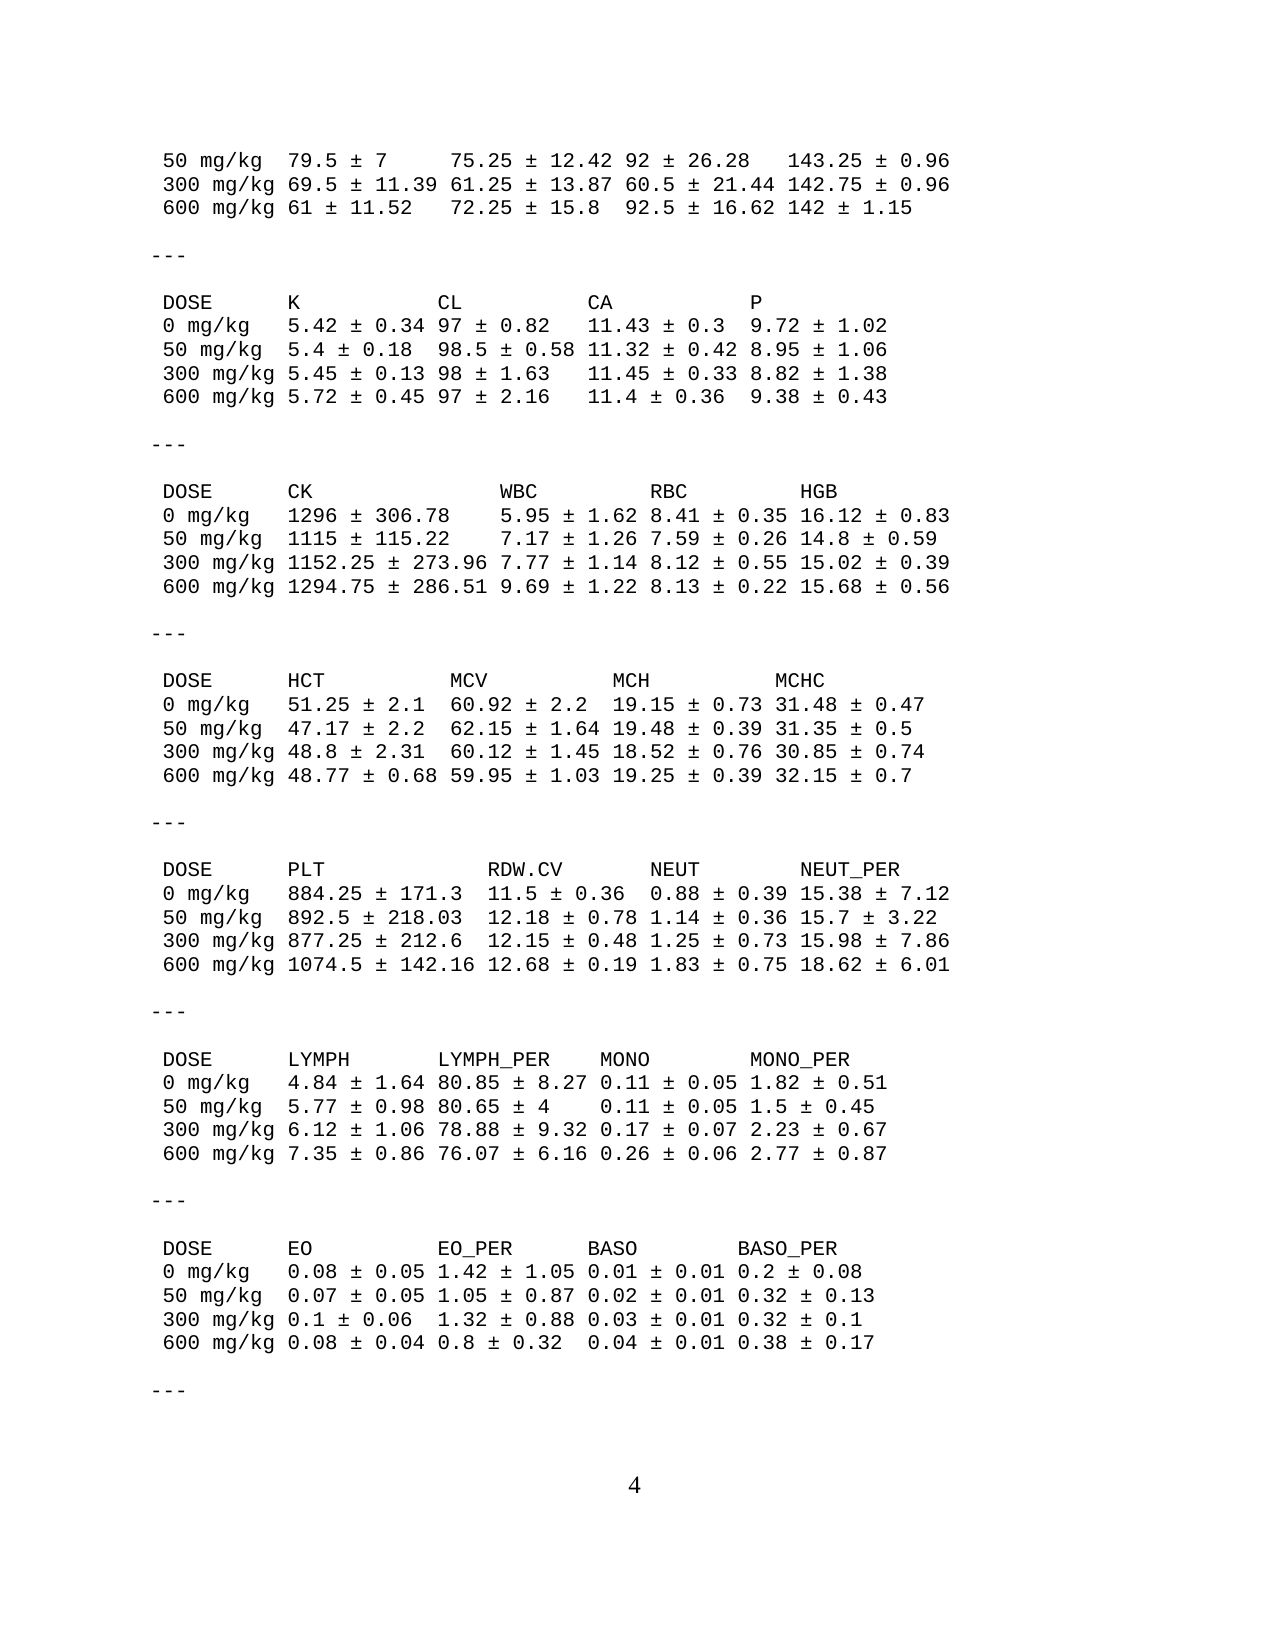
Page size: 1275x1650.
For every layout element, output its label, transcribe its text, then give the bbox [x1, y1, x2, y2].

text DOSE EO EO_PER BASO BASO_PER [150, 1238, 1125, 1261]
text 0 mg/kg 0.08 ± 0.05 1.42 ± 1.05 0.01 ± 0.01 0.2 ± 0.08 [150, 1261, 1125, 1285]
text DOSE K CL CA P [150, 292, 1125, 316]
text --- [150, 244, 1125, 268]
text --- [150, 1001, 1125, 1025]
text 600 mg/kg 0.08 ± 0.04 0.8 ± 0.32 0.04 ± 0.01 0.38 ± 0.17 [150, 1332, 1125, 1356]
text 600 mg/kg 48.77 ± 0.68 59.95 ± 1.03 19.25 ± 0.39 32.15 ± 0.7 [150, 765, 1125, 788]
text 50 mg/kg 892.5 ± 218.03 12.18 ± 0.78 1.14 ± 0.36 15.7 ± 3.22 [150, 907, 1125, 930]
text --- [150, 812, 1125, 836]
text 300 mg/kg 877.25 ± 212.6 12.15 ± 0.48 1.25 ± 0.73 15.98 ± 7.86 [150, 930, 1125, 954]
text 300 mg/kg 1152.25 ± 273.96 7.77 ± 1.14 8.12 ± 0.55 15.02 ± 0.39 [150, 552, 1125, 576]
text 0 mg/kg 1296 ± 306.78 5.95 ± 1.62 8.41 ± 0.35 16.12 ± 0.83 [150, 505, 1125, 528]
text 0 mg/kg 884.25 ± 171.3 11.5 ± 0.36 0.88 ± 0.39 15.38 ± 7.12 [150, 883, 1125, 907]
text --- [150, 434, 1125, 457]
text 300 mg/kg 48.8 ± 2.31 60.12 ± 1.45 18.52 ± 0.76 30.85 ± 0.74 [150, 741, 1125, 765]
text 600 mg/kg 1074.5 ± 142.16 12.68 ± 0.19 1.83 ± 0.75 18.62 ± 6.01 [150, 954, 1125, 978]
text --- [150, 1190, 1125, 1214]
text 600 mg/kg 5.72 ± 0.45 97 ± 2.16 11.4 ± 0.36 9.38 ± 0.43 [150, 386, 1125, 410]
text 0 mg/kg 5.42 ± 0.34 97 ± 0.82 11.43 ± 0.3 9.72 ± 1.02 [150, 316, 1125, 339]
text 600 mg/kg 1294.75 ± 286.51 9.69 ± 1.22 8.13 ± 0.22 15.68 ± 0.56 [150, 576, 1125, 599]
text 50 mg/kg 79.5 ± 7 75.25 ± 12.42 92 ± 26.28 143.25 ± 0.96 [150, 150, 1125, 174]
text --- [150, 1379, 1125, 1403]
text DOSE PLT RDW.CV NEUT NEUT_PER [150, 859, 1125, 883]
text 50 mg/kg 5.4 ± 0.18 98.5 ± 0.58 11.32 ± 0.42 8.95 ± 1.06 [150, 339, 1125, 363]
text 0 mg/kg 4.84 ± 1.64 80.85 ± 8.27 0.11 ± 0.05 1.82 ± 0.51 [150, 1072, 1125, 1096]
text DOSE CK WBC RBC HGB [150, 481, 1125, 505]
text 600 mg/kg 61 ± 11.52 72.25 ± 15.8 92.5 ± 16.62 142 ± 1.15 [150, 197, 1125, 221]
text 50 mg/kg 5.77 ± 0.98 80.65 ± 4 0.11 ± 0.05 1.5 ± 0.45 [150, 1096, 1125, 1119]
text 300 mg/kg 6.12 ± 1.06 78.88 ± 9.32 0.17 ± 0.07 2.23 ± 0.67 [150, 1119, 1125, 1143]
text --- [150, 623, 1125, 647]
text 50 mg/kg 1115 ± 115.22 7.17 ± 1.26 7.59 ± 0.26 14.8 ± 0.59 [150, 528, 1125, 552]
text DOSE LYMPH LYMPH_PER MONO MONO_PER [150, 1048, 1125, 1072]
text 300 mg/kg 69.5 ± 11.39 61.25 ± 13.87 60.5 ± 21.44 142.75 ± 0.96 [150, 174, 1125, 197]
text 50 mg/kg 47.17 ± 2.2 62.15 ± 1.64 19.48 ± 0.39 31.35 ± 0.5 [150, 717, 1125, 741]
text 600 mg/kg 7.35 ± 0.86 76.07 ± 6.16 0.26 ± 0.06 2.77 ± 0.87 [150, 1143, 1125, 1167]
text DOSE HCT MCV MCH MCHC [150, 670, 1125, 694]
text 0 mg/kg 51.25 ± 2.1 60.92 ± 2.2 19.15 ± 0.73 31.48 ± 0.47 [150, 694, 1125, 717]
text 300 mg/kg 5.45 ± 0.13 98 ± 1.63 11.45 ± 0.33 8.82 ± 1.38 [150, 363, 1125, 386]
text 50 mg/kg 0.07 ± 0.05 1.05 ± 0.87 0.02 ± 0.01 0.32 ± 0.13 [150, 1285, 1125, 1309]
text 300 mg/kg 0.1 ± 0.06 1.32 ± 0.88 0.03 ± 0.01 0.32 ± 0.1 [150, 1309, 1125, 1332]
